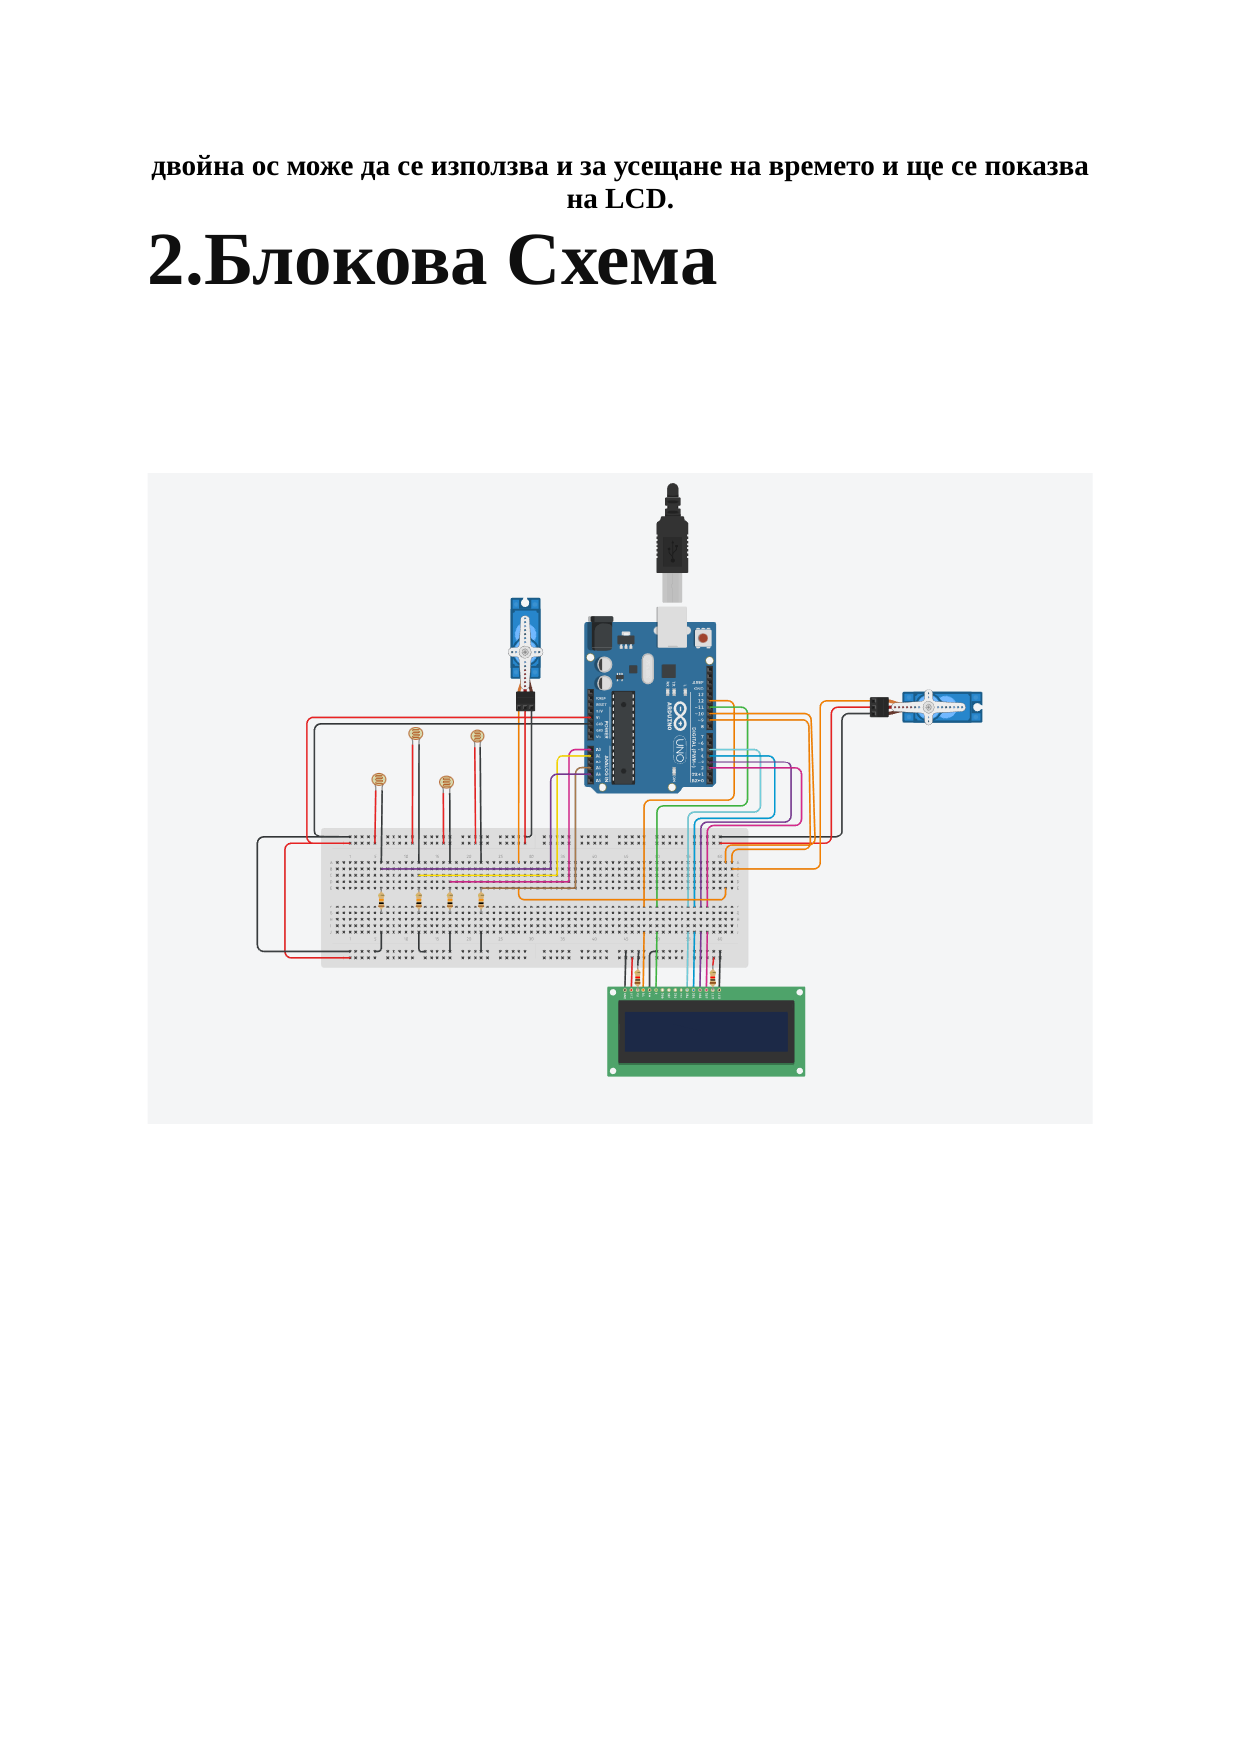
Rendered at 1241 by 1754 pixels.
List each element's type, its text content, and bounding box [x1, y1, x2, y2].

subtitle двойна ос може да се използва и за усещане на времето и ще се показва на LCD. [148, 148, 1093, 215]
subtitle 2.Блокова Схема [148, 215, 1093, 301]
